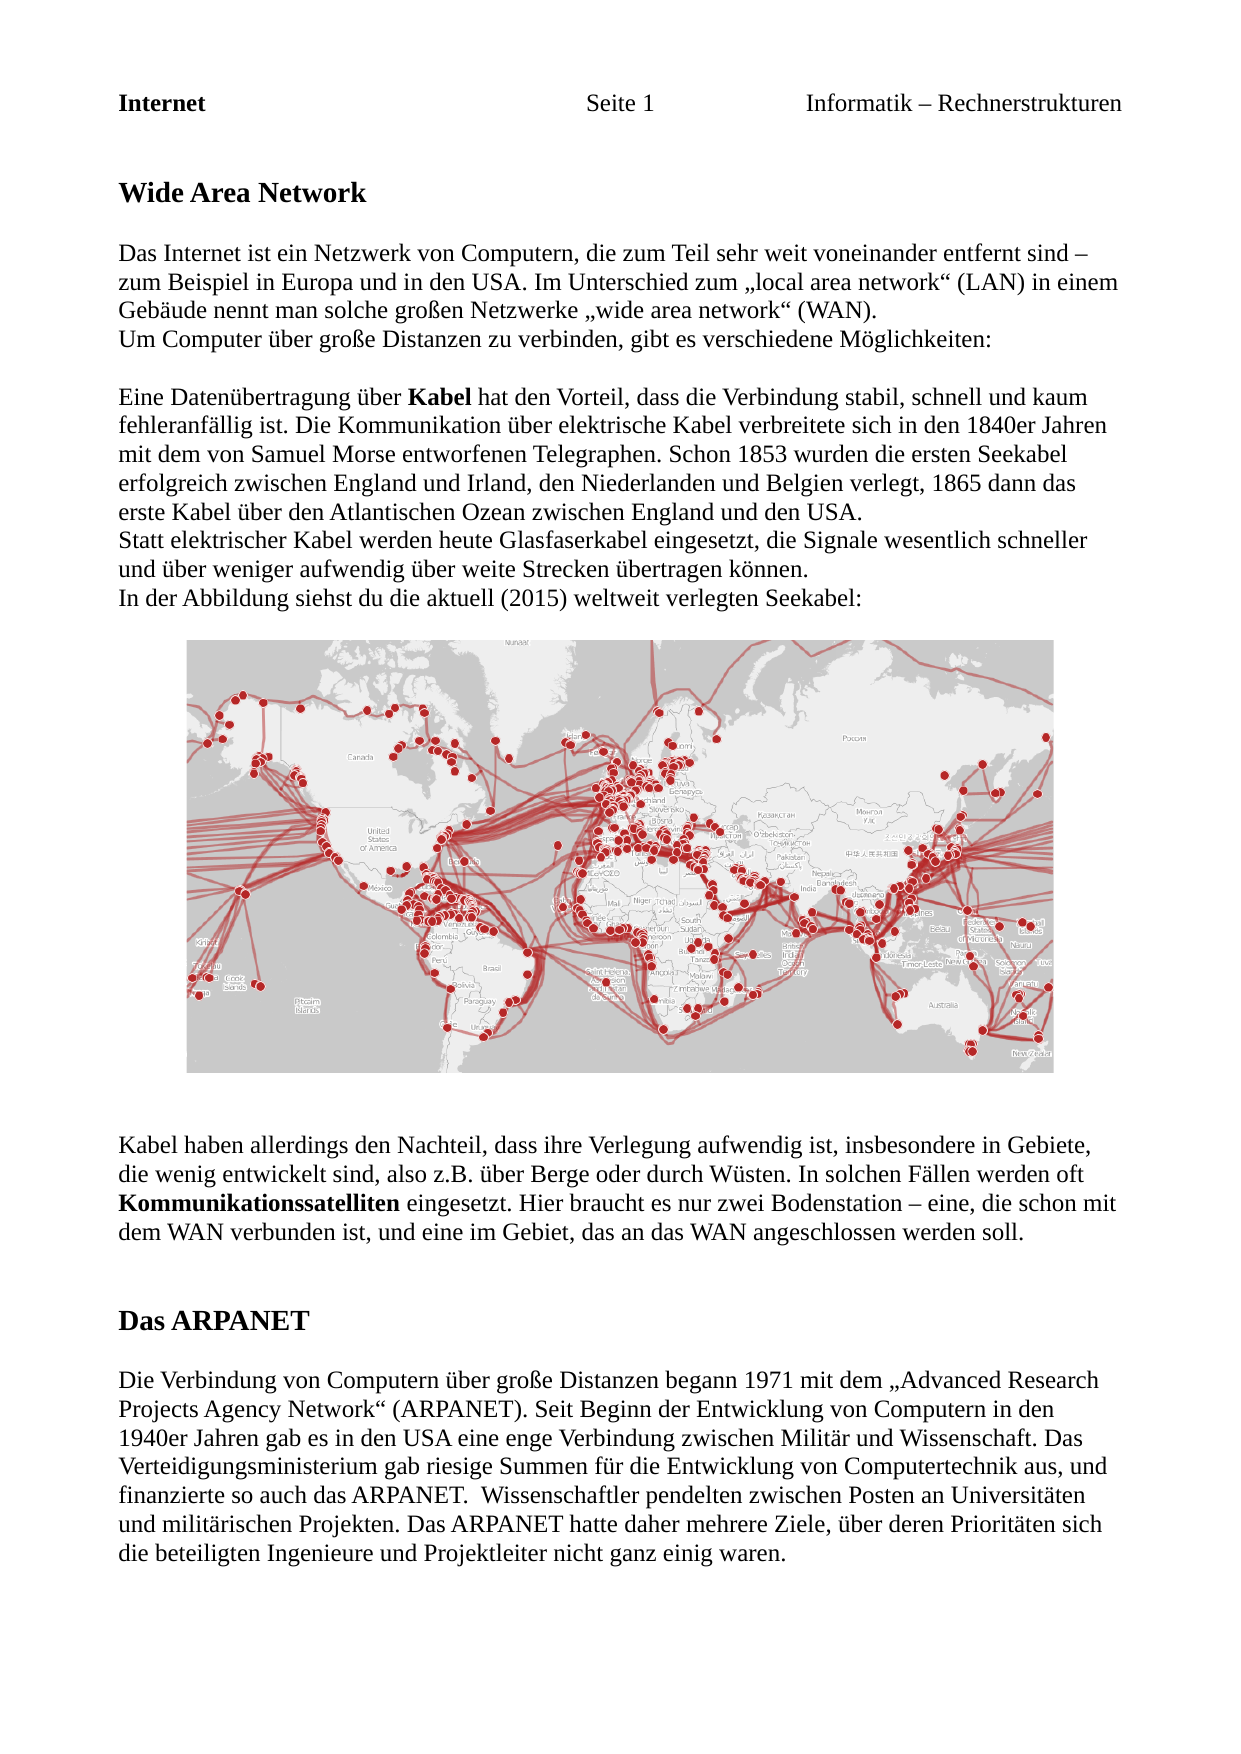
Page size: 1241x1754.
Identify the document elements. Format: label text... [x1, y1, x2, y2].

text Um Computer über große Distanzen zu verbinden, gibt es verschiedene Möglichkeiten: [118, 324, 1122, 353]
text Das Internet ist ein Netzwerk von Computern, die zum Teil sehr weit voneinander entfernt sind – zum Beispiel in Europa und in den USA. Im Unterschied zum „local area network“ (LAN) in einem Gebäude nennt man solche großen Netzwerke „wide area network“ (WAN). [118, 238, 1122, 324]
picture [186, 640, 1054, 1073]
text Kabel haben allerdings den Nachteil, dass ihre Verlegung aufwendig ist, insbesondere in Gebiete, die wenig entwickelt sind, also z.B. über Berge oder durch Wüsten. In solchen Fällen werden oft Kommunikationssatelliten eingesetzt. Hier braucht es nur zwei Bodenstation – eine, die schon mit dem WAN verbunden ist, und eine im Gebiet, das an das WAN angeschlossen werden soll. [118, 1130, 1122, 1245]
text Die Verbindung von Computern über große Distanzen begann 1971 mit dem „Advanced Research Projects Agency Network“ (ARPANET). Seit Beginn der Entwicklung von Computern in den 1940er Jahren gab es in den USA eine enge Verbindung zwischen Militär und Wissenschaft. Das Verteidigungsministerium gab riesige Summen für die Entwicklung von Computertechnik aus, und finanzierte so auch das ARPANET. Wissenschaftler pendelten zwischen Posten an Universitäten und militärischen Projekten. Das ARPANET hatte daher mehrere Ziele, über deren Prioritäten sich die beteiligten Ingenieure und Projektleiter nicht ganz einig waren. [118, 1365, 1122, 1566]
text Eine Datenübertragung über Kabel hat den Vorteil, dass die Verbindung stabil, schnell und kaum fehleranfällig ist. Die Kommunikation über elektrische Kabel verbreitete sich in den 1840er Jahren mit dem von Samuel Morse entworfenen Telegraphen. Schon 1853 wurden die ersten Seekabel erfolgreich zwischen England und Irland, den Niederlanden und Belgien verlegt, 1865 dann das erste Kabel über den Atlantischen Ozean zwischen England und den USA. [118, 382, 1122, 525]
text Statt elektrischer Kabel werden heute Glasfaserkabel eingesetzt, die Signale wesentlich schneller und über weniger aufwendig über weite Strecken übertragen können. [118, 525, 1122, 583]
text In der Abbildung siehst du die aktuell (2015) weltweit verlegten Seekabel: [118, 583, 1122, 612]
text Das ARPANET [118, 1303, 1122, 1336]
text Wide Area Network [118, 176, 1122, 209]
